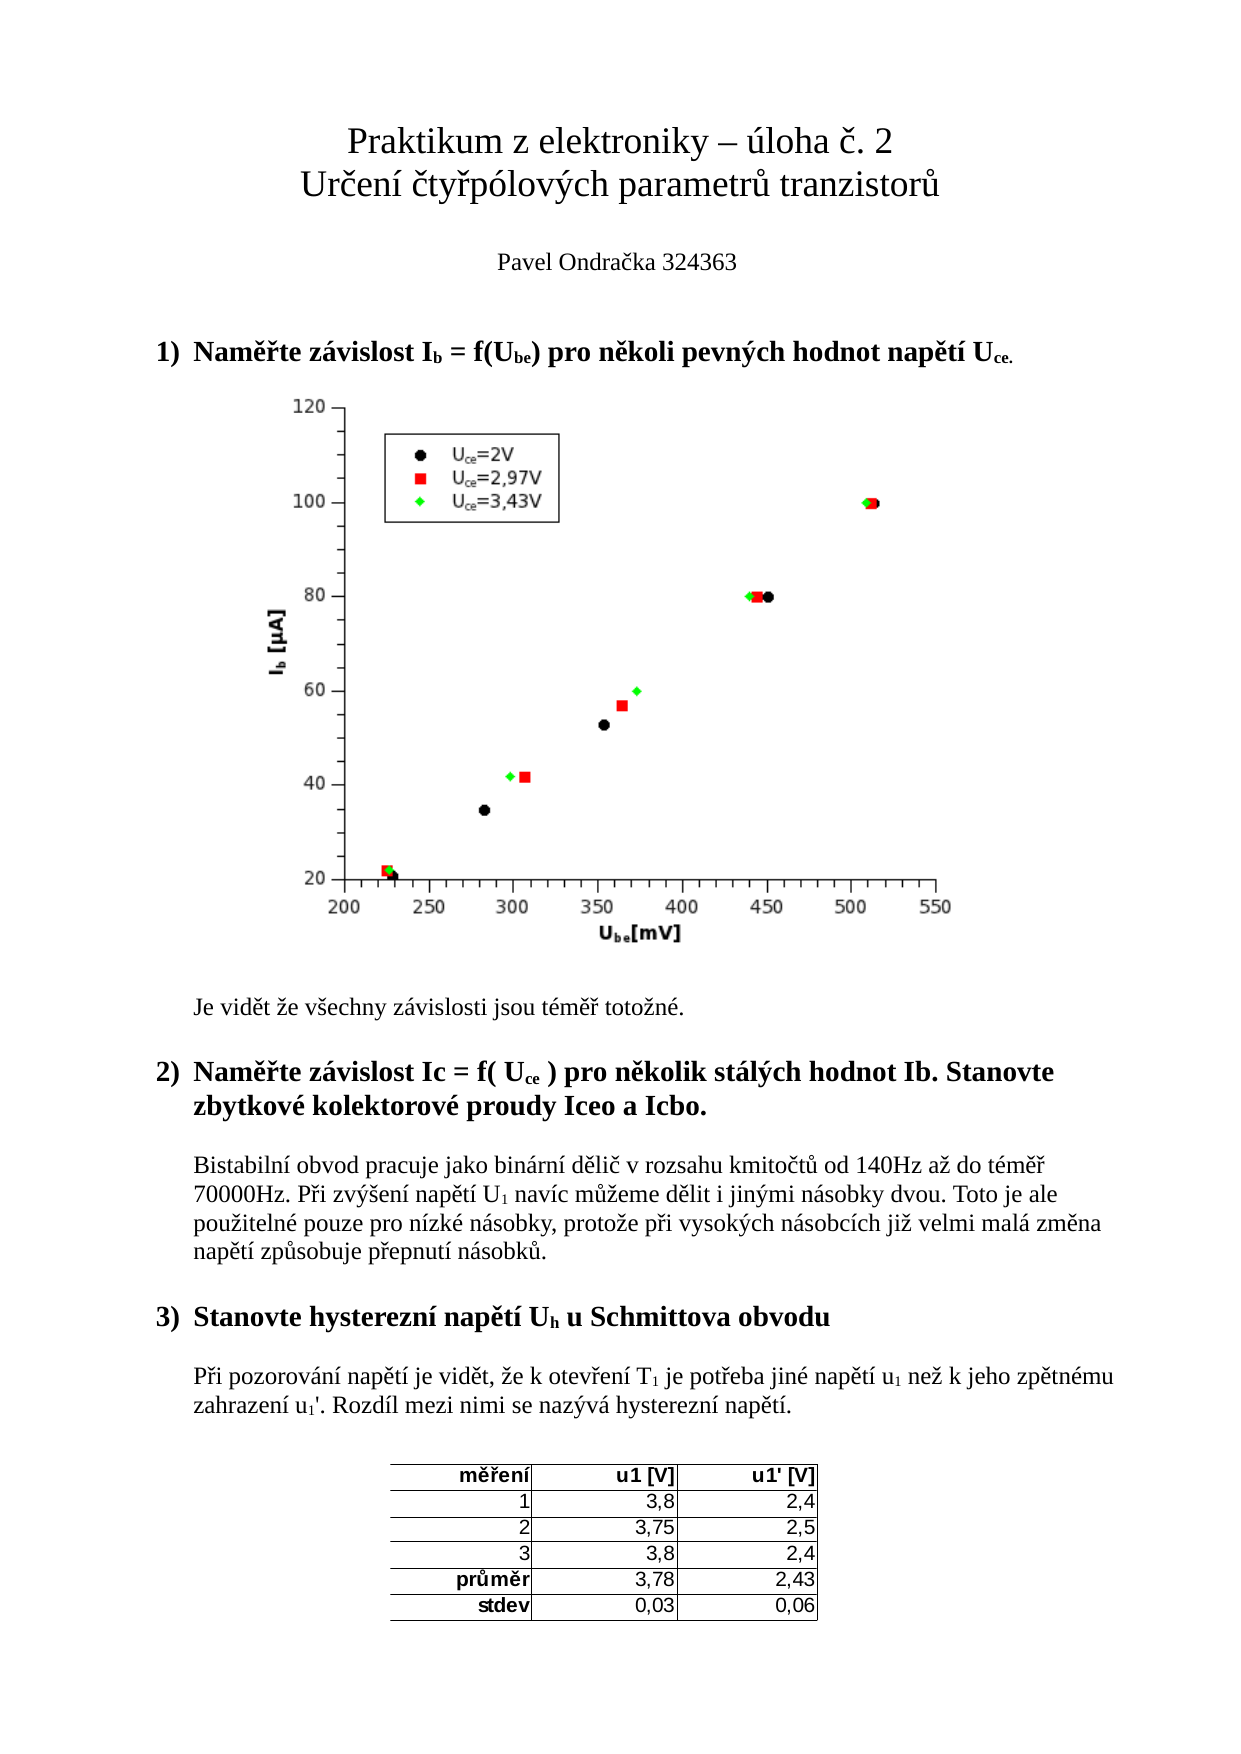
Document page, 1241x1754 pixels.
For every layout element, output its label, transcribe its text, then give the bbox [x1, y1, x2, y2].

text Pavel Ondračka 324363 [118, 247, 1122, 276]
list Naměřte závislost Ic = f( Uce ) pro několik stálých hodnot Ib. Stanovte zbytkové kolektorové proudy Iceo a Icbo. Bistabilní obvod pracuje jako binární dělič v rozsahu kmitočtů od 140Hz až do téměř 70000Hz. Při zvýšení napětí U1 navíc můžeme dělit i jinými násobky dvou. Toto je ale použitelné pouze pro nízké násobky, protože při vysokých násobcích již velmi malá změna napětí způsobuje přepnutí násobků. [156, 1054, 1122, 1299]
text Praktikum z elektroniky – úloha č. 2 [118, 118, 1122, 161]
picture [258, 391, 958, 959]
list Stanovte hysterezní napětí Uh u Schmittova obvodu Při pozorování napětí je vidět, že k otevření T1 je potřeba jiné napětí u1 než k jeho zpětnému zahrazení u1'. Rozdíl mezi nimi se nazývá hysterezní napětí. [156, 1299, 1122, 1418]
text Určení čtyřpólových parametrů tranzistorů [118, 161, 1122, 204]
list Naměřte závislost Ib = f(Ube) pro několi pevných hodnot napětí Uce. Je vidět že všechny závislosti jsou téměř totožné. [156, 334, 1122, 1054]
